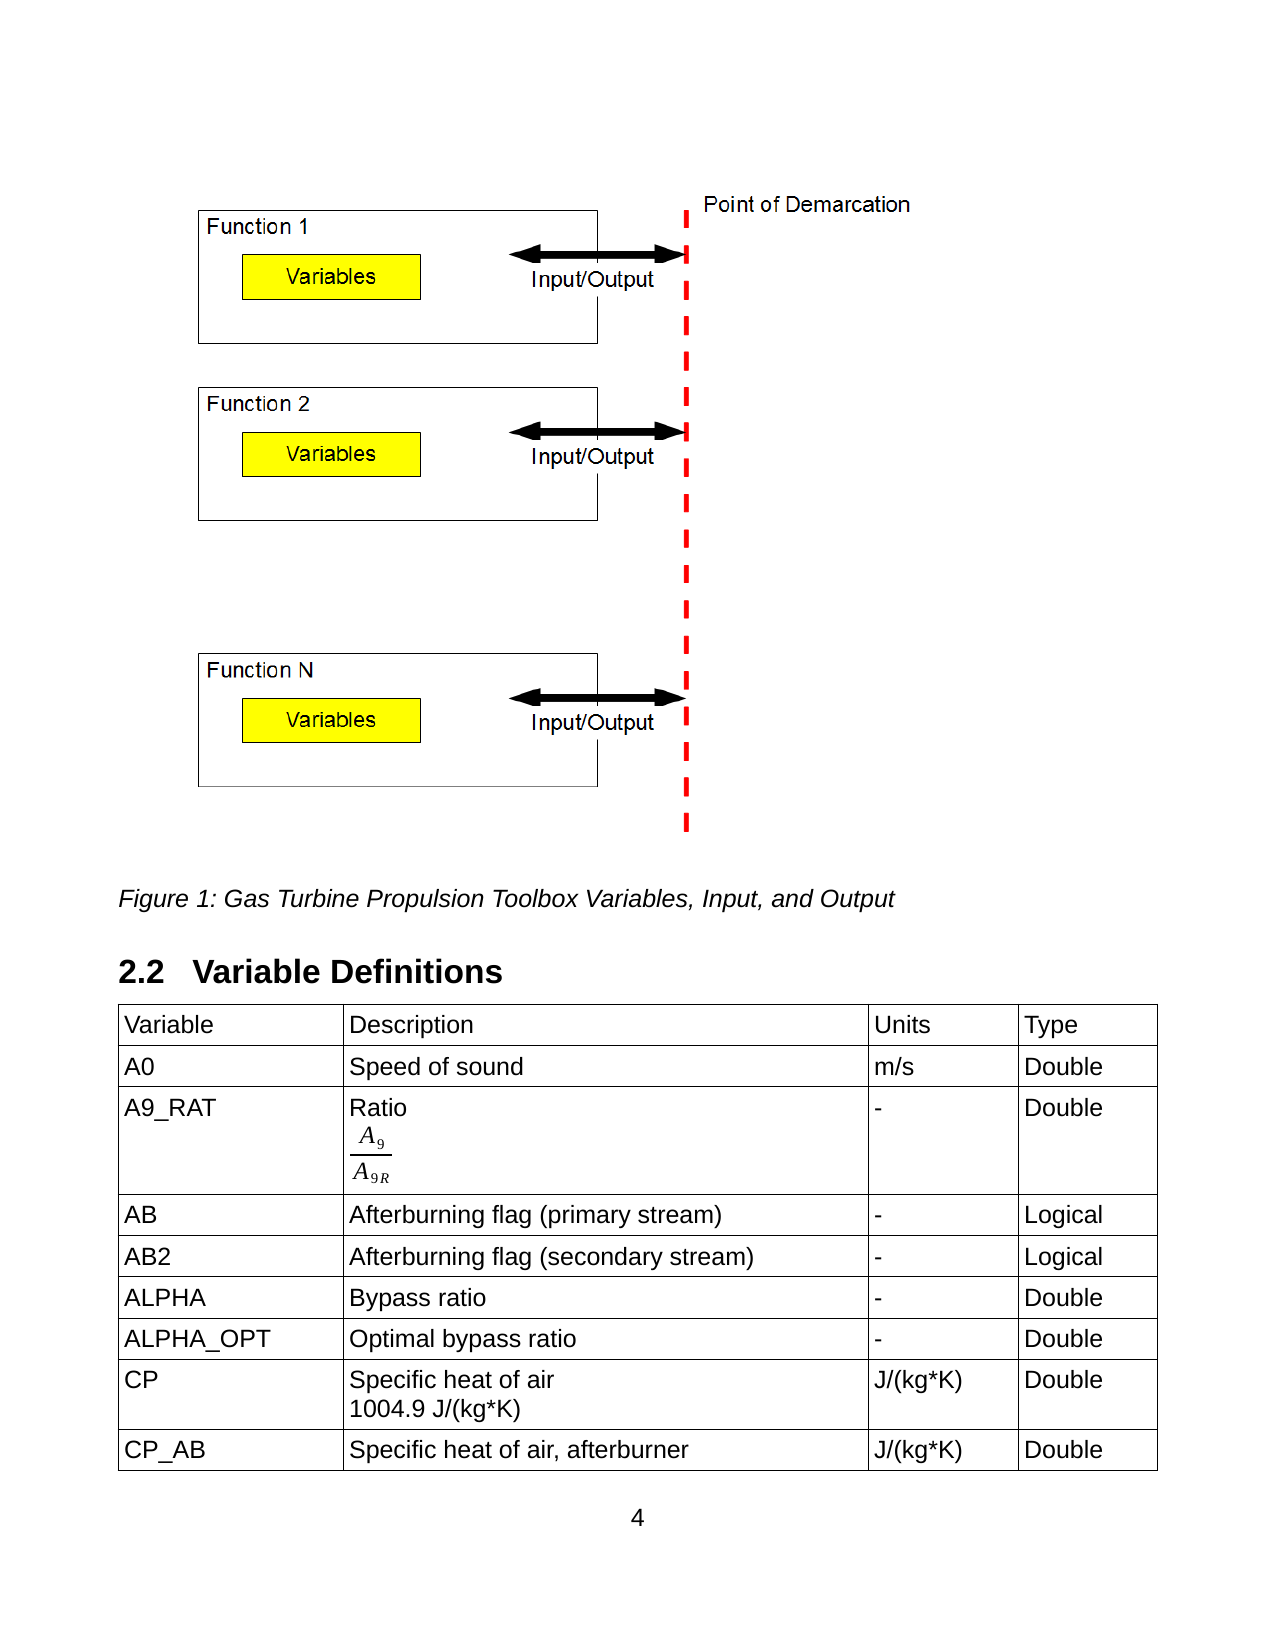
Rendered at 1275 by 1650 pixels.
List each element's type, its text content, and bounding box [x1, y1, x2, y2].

table_cell Double [1019, 1360, 1157, 1429]
table_cell Specific heat of air 1004.9 J/(kg*K) [344, 1360, 868, 1429]
table_cell Ratio [344, 1087, 868, 1194]
table_cell AB [119, 1195, 343, 1235]
table_cell - [869, 1277, 1018, 1317]
table_cell Bypass ratio [344, 1277, 868, 1317]
table_cell CP [119, 1360, 343, 1429]
table_cell A9_RAT [119, 1087, 343, 1194]
table_cell J/(kg*K) [869, 1360, 1018, 1429]
text Figure 1: Gas Turbine Propulsion Toolbox Variables, Input, and Output [118, 884, 1093, 913]
table_header Variable [119, 1005, 343, 1045]
table_cell Double [1019, 1319, 1157, 1359]
table_cell - [869, 1195, 1018, 1235]
table_cell Double [1019, 1087, 1157, 1194]
table_cell A0 [119, 1046, 343, 1086]
table_cell Optimal bypass ratio [344, 1319, 868, 1359]
table_cell Double [1019, 1430, 1157, 1470]
table_header Description [344, 1005, 868, 1045]
table_cell m/s [869, 1046, 1018, 1086]
table_cell - [869, 1236, 1018, 1276]
table_cell Double [1019, 1046, 1157, 1086]
table_cell Logical [1019, 1236, 1157, 1276]
table_cell Double [1019, 1277, 1157, 1317]
table_cell - [869, 1087, 1018, 1194]
table_header Type [1019, 1005, 1157, 1045]
table_cell Afterburning flag (secondary stream) [344, 1236, 868, 1276]
table_cell CP_AB [119, 1430, 343, 1470]
table_cell Speed of sound [344, 1046, 868, 1086]
table_cell ALPHA [119, 1277, 343, 1317]
table_cell - [869, 1319, 1018, 1359]
picture [118, 130, 1094, 884]
table_cell Afterburning flag (primary stream) [344, 1195, 868, 1235]
table_cell J/(kg*K) [869, 1430, 1018, 1470]
table_cell ALPHA_OPT [119, 1319, 343, 1359]
table_cell AB2 [119, 1236, 343, 1276]
table_header Units [869, 1005, 1018, 1045]
table_cell Specific heat of air, afterburner [344, 1430, 868, 1470]
subtitle Variable Definitions [118, 952, 1157, 991]
table_cell Logical [1019, 1195, 1157, 1235]
